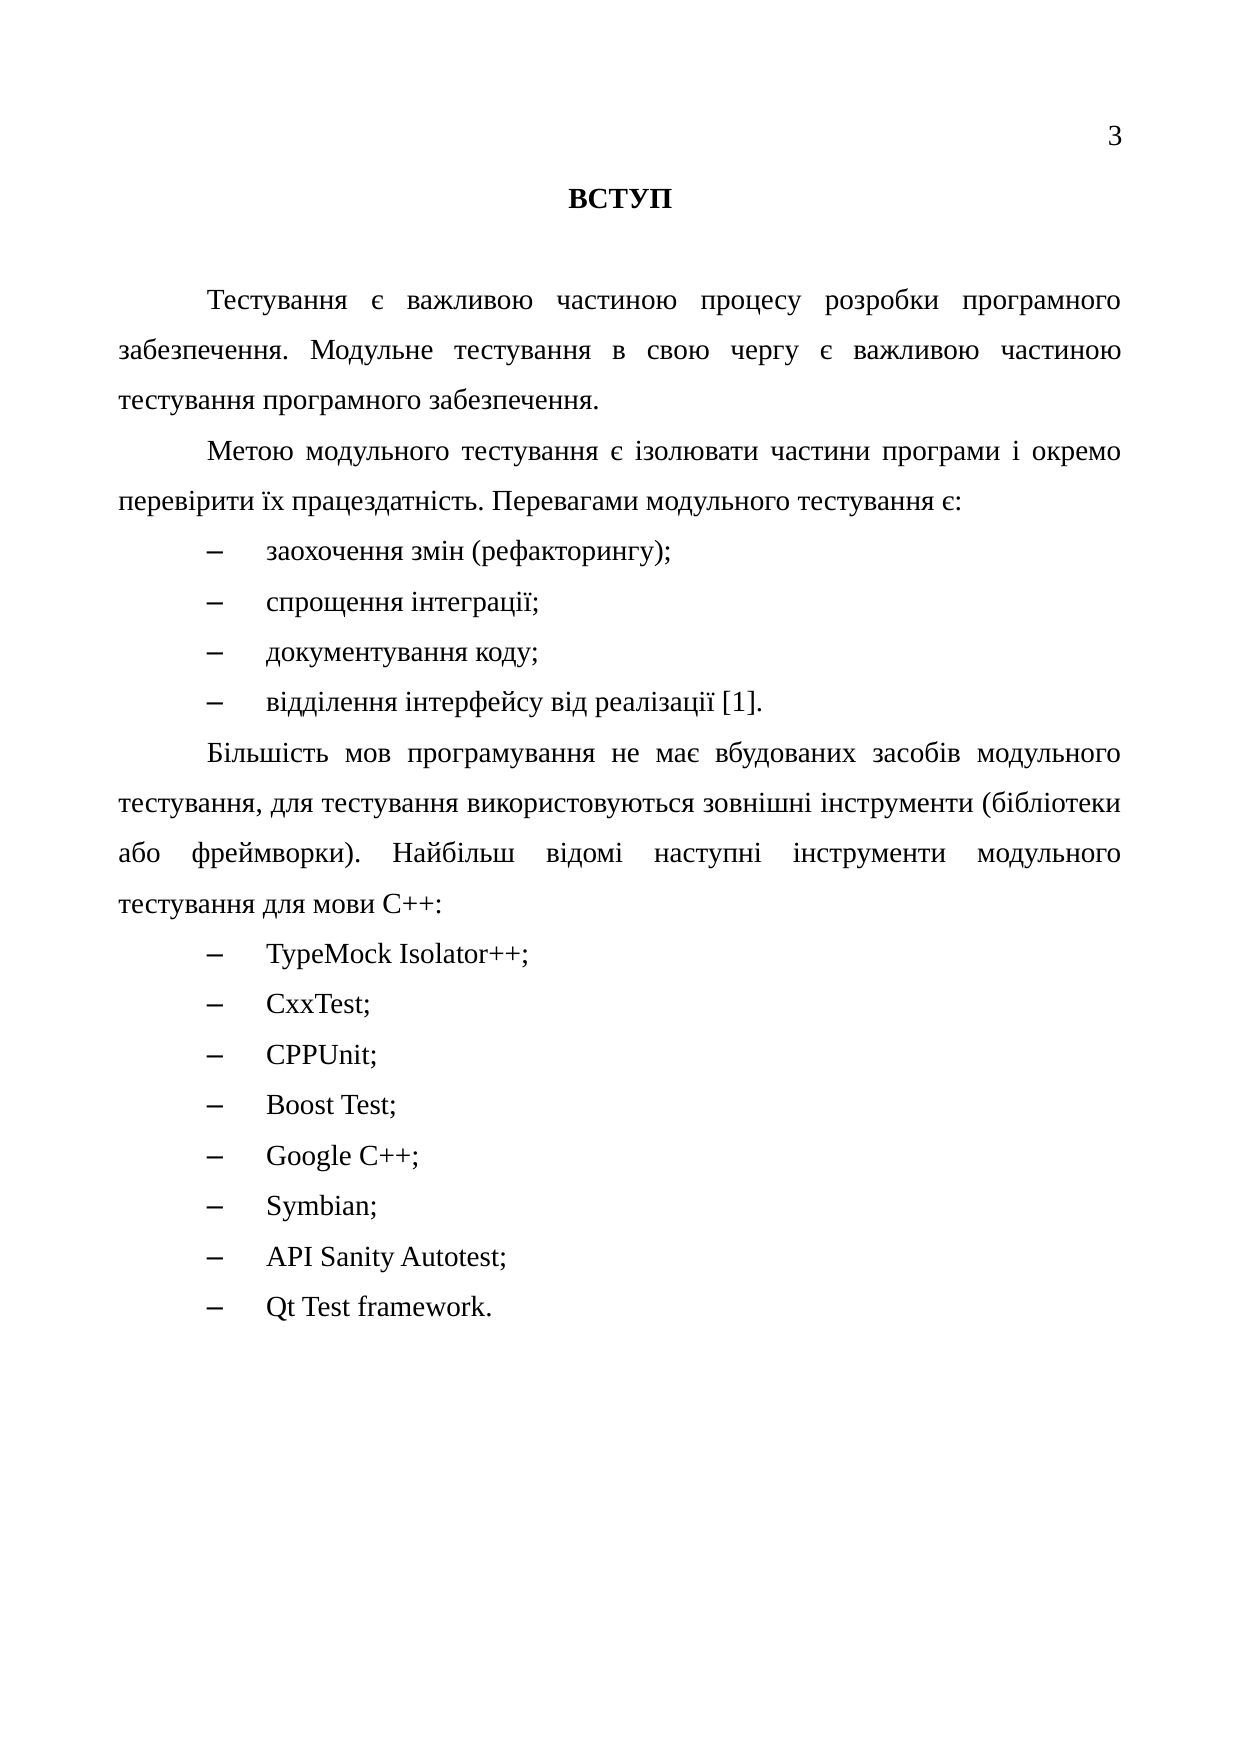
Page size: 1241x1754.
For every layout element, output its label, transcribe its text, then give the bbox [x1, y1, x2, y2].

list спрощення інтеграції; [118, 584, 1122, 617]
list заохочення змін (рефакторингу); [118, 533, 1122, 567]
list Symbian; [118, 1188, 1122, 1222]
text Метою модульного тестування є ізолювати частини програми і окремо перевірити їх працездатність. Перевагами модульного тестування є: [118, 433, 1122, 517]
list відділення інтерфейсу від реалізації [1]. [118, 684, 1122, 718]
text Більшість мов програмування не має вбудованих засобів модульного тестування, для тестування використовуються зовнішні інструменти (бібліотеки або фреймворки). Найбільш відомі наступні інструменти модульного тестування для мови C++: [118, 735, 1122, 919]
list документування коду; [118, 634, 1122, 668]
list Boost Test; [118, 1087, 1122, 1121]
list Qt Test framework. [118, 1289, 1122, 1323]
subtitle Вступ [118, 181, 1122, 215]
list CxxTest; [118, 987, 1122, 1020]
text Тестування є важливою частиною процесу розробки програмного забезпечення. Модульне тестування в свою чергу є важливою частиною тестування програмного забезпечення. [118, 282, 1122, 416]
list TypeMock Isolator++; [118, 936, 1122, 970]
list Google C++; [118, 1138, 1122, 1172]
list CPPUnit; [118, 1037, 1122, 1071]
list API Sanity Autotest; [118, 1239, 1122, 1272]
